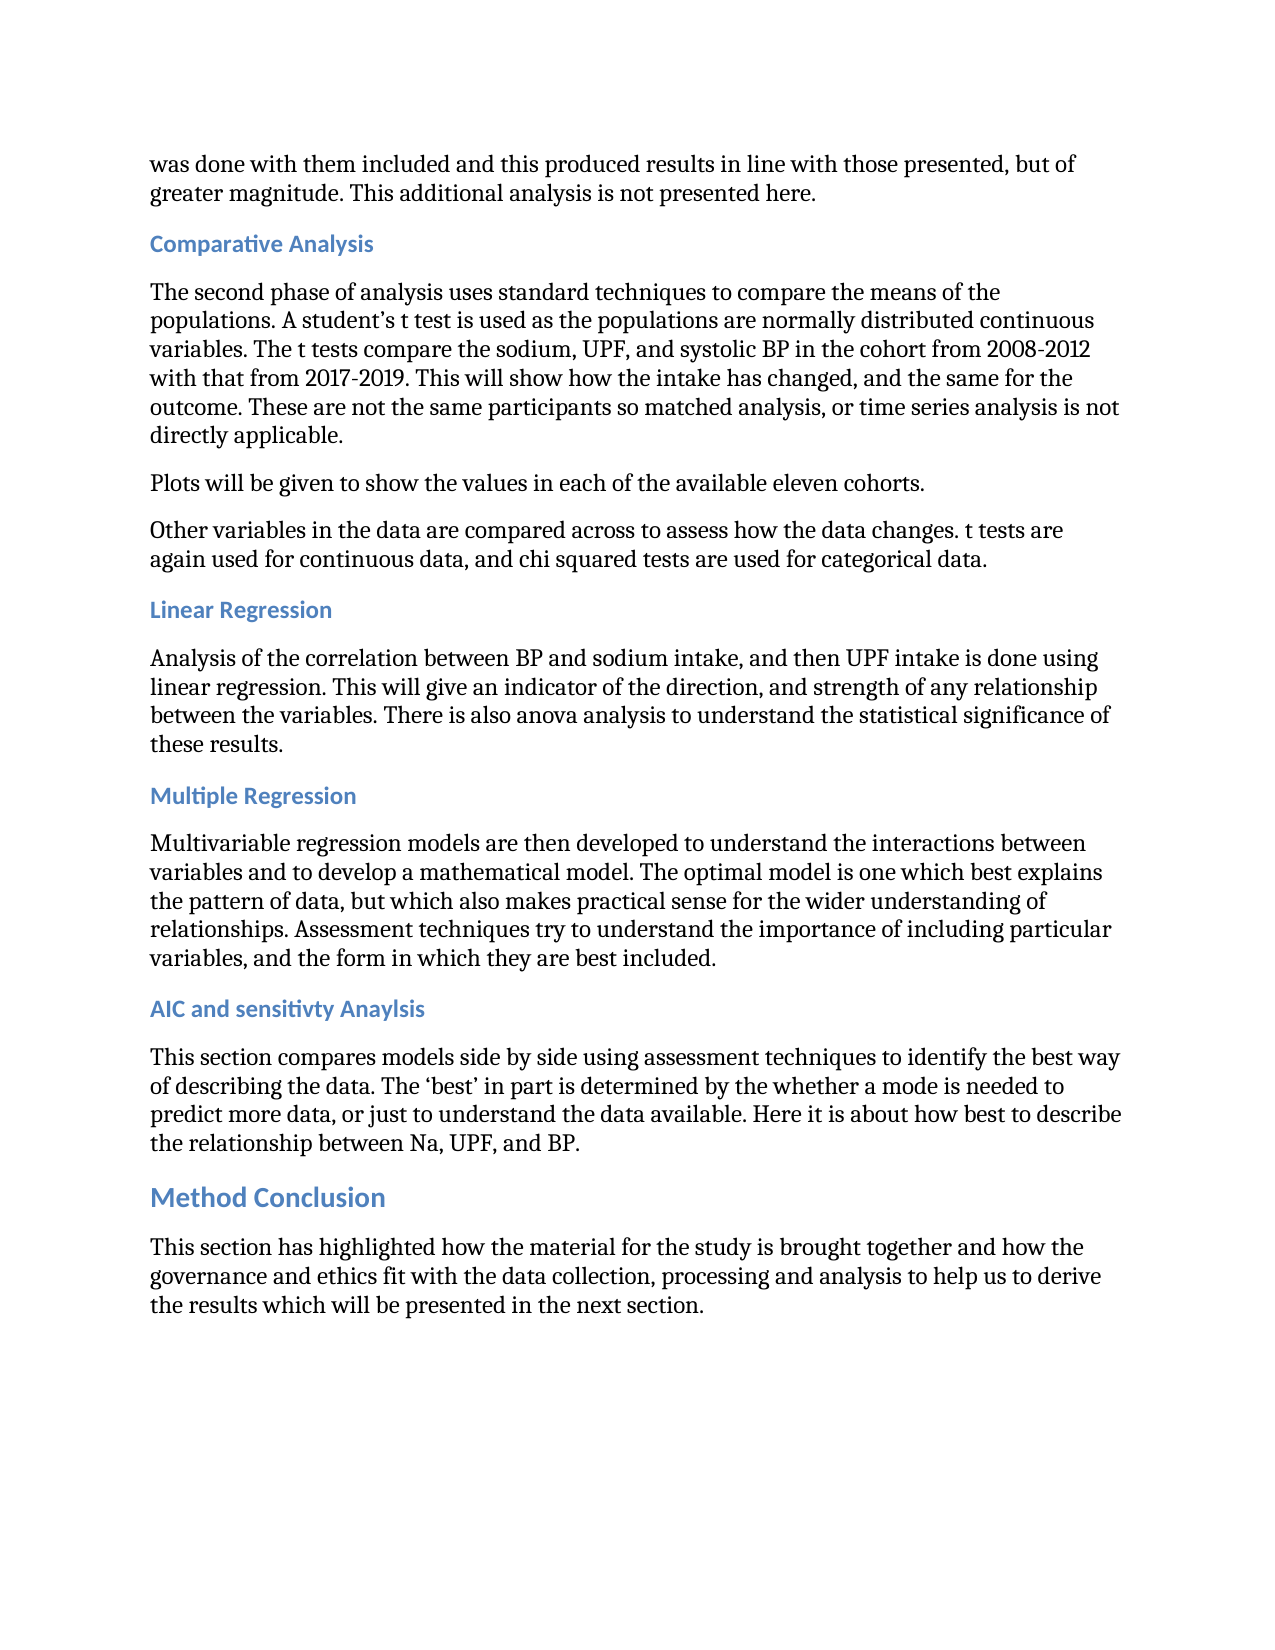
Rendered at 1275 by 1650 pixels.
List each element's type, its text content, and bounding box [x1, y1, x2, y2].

text This section compares models side by side using assessment techniques to identify the best way of describing the data. The ‘best’ in part is determined by the whether a mode is needed to predict more data, or just to understand the data available. Here it is about how best to describe the relationship between Na, UPF, and BP. [150, 1043, 1125, 1158]
text Multivariable regression models are then developed to understand the interactions between variables and to develop a mathematical model. The optimal model is one which best explains the pattern of data, but which also makes practical sense for the wider understanding of relationships. Assessment techniques try to understand the importance of including particular variables, and the form in which they are best included. [150, 829, 1125, 973]
subtitle Linear Regression [150, 595, 1125, 625]
text This section has highlighted how the material for the study is brought together and how the governance and ethics fit with the data collection, processing and analysis to help us to derive the results which will be presented in the next section. [150, 1233, 1125, 1319]
subtitle Method Conclusion [150, 1179, 1125, 1214]
text Plots will be given to show the values in each of the available eleven cohorts. [150, 469, 1125, 498]
text Other variables in the data are compared across to assess how the data changes. t tests are again used for continuous data, and chi squared tests are used for categorical data. [150, 516, 1125, 574]
subtitle Comparative Analysis [150, 228, 1125, 259]
text was done with them included and this produced results in line with those presented, but of greater magnitude. This additional analysis is not presented here. [150, 150, 1125, 207]
text The second phase of analysis uses standard techniques to compare the means of the populations. A student’s t test is used as the populations are normally distributed continuous variables. The t tests compare the sodium, UPF, and systolic BP in the cohort from 2008-2012 with that from 2017-2019. This will show how the intake has changed, and the same for the outcome. These are not the same participants so matched analysis, or time series analysis is not directly applicable. [150, 278, 1125, 450]
subtitle Multiple Regression [150, 780, 1125, 810]
text Analysis of the correlation between BP and sodium intake, and then UPF intake is done using linear regression. This will give an indicator of the direction, and strength of any relationship between the variables. There is also anova analysis to understand the statistical significance of these results. [150, 644, 1125, 759]
subtitle AIC and sensitivty Anaylsis [150, 994, 1125, 1024]
